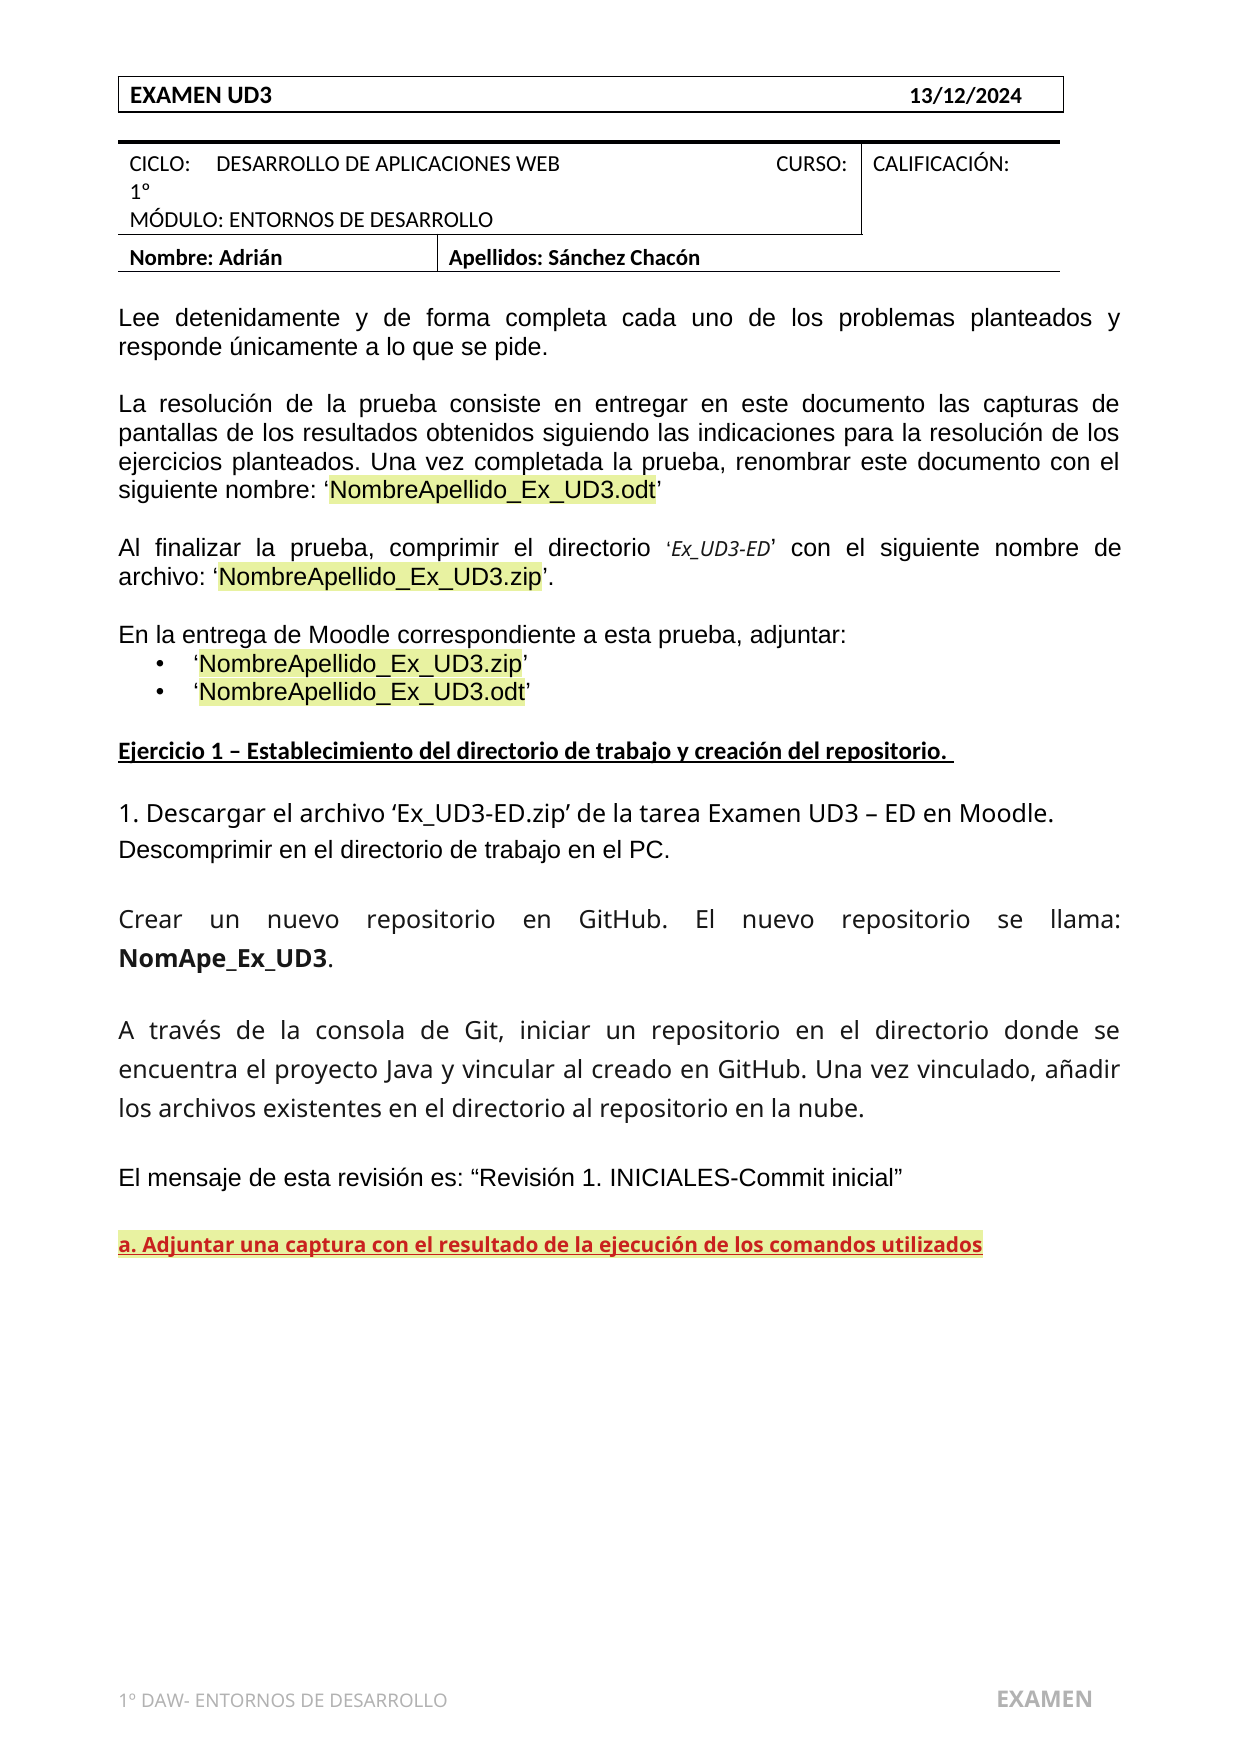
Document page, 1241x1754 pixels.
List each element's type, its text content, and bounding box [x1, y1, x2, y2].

list ‘NombreApellido_Ex_UD3.odt’ [156, 677, 1122, 706]
text Lee detenidamente y de forma completa cada uno de los problemas planteados y responde únicamente a lo que se pide. [118, 303, 1122, 360]
table_header EXAMEN UD3 13/12/2024 [119, 77, 1063, 111]
table_cell Apellidos: Sánchez Chacón [438, 235, 862, 271]
text Descomprimir en el directorio de trabajo en el PC. [118, 835, 1122, 864]
table_header CALIFICACIÓN: [862, 144, 1060, 271]
table_cell Nombre: Adrián [118, 235, 437, 271]
table_header CICLO: DESARROLLO DE APLICACIONES WEB CURSO: 1º MÓDULO: ENTORNOS DE DESARROLLO [118, 144, 861, 233]
text Ejercicio 1 – Establecimiento del directorio de trabajo y creación del repositorio. [118, 735, 1122, 766]
text En la entrega de Moodle correspondiente a esta prueba, adjuntar: [118, 620, 1122, 648]
text a. Adjuntar una captura con el resultado de la ejecución de los comandos utilizados [118, 1230, 1122, 1258]
text El mensaje de esta revisión es: “Revisión 1. INICIALES-Commit inicial” [118, 1163, 1122, 1192]
text La resolución de la prueba consiste en entregar en este documento las capturas de pantallas de los resultados obtenidos siguiendo las indicaciones para la resolución de los ejercicios planteados. Una vez completada la prueba, renombrar este documento con el siguiente nombre: ‘NombreApellido_Ex_UD3.odt’ [118, 389, 1122, 504]
text A través de la consola de Git, iniciar un repositorio en el directorio donde se encuentra el proyecto Java y vincular al creado en GitHub. Una vez vinculado, añadir los archivos existentes en el directorio al repositorio en la nube. [118, 1013, 1122, 1125]
list ‘NombreApellido_Ex_UD3.zip’ [156, 648, 1122, 677]
text Al finalizar la prueba, comprimir el directorio ‘Ex_UD3-ED’ con el siguiente nombre de archivo: ‘NombreApellido_Ex_UD3.zip’. [118, 533, 1122, 591]
text Crear un nuevo repositorio en GitHub. El nuevo repositorio se llama: NomApe_Ex_UD3. [118, 901, 1122, 974]
text 1. Descargar el archivo ‘Ex_UD3-ED.zip’ de la tarea Examen UD3 – ED en Moodle. [118, 796, 1122, 830]
